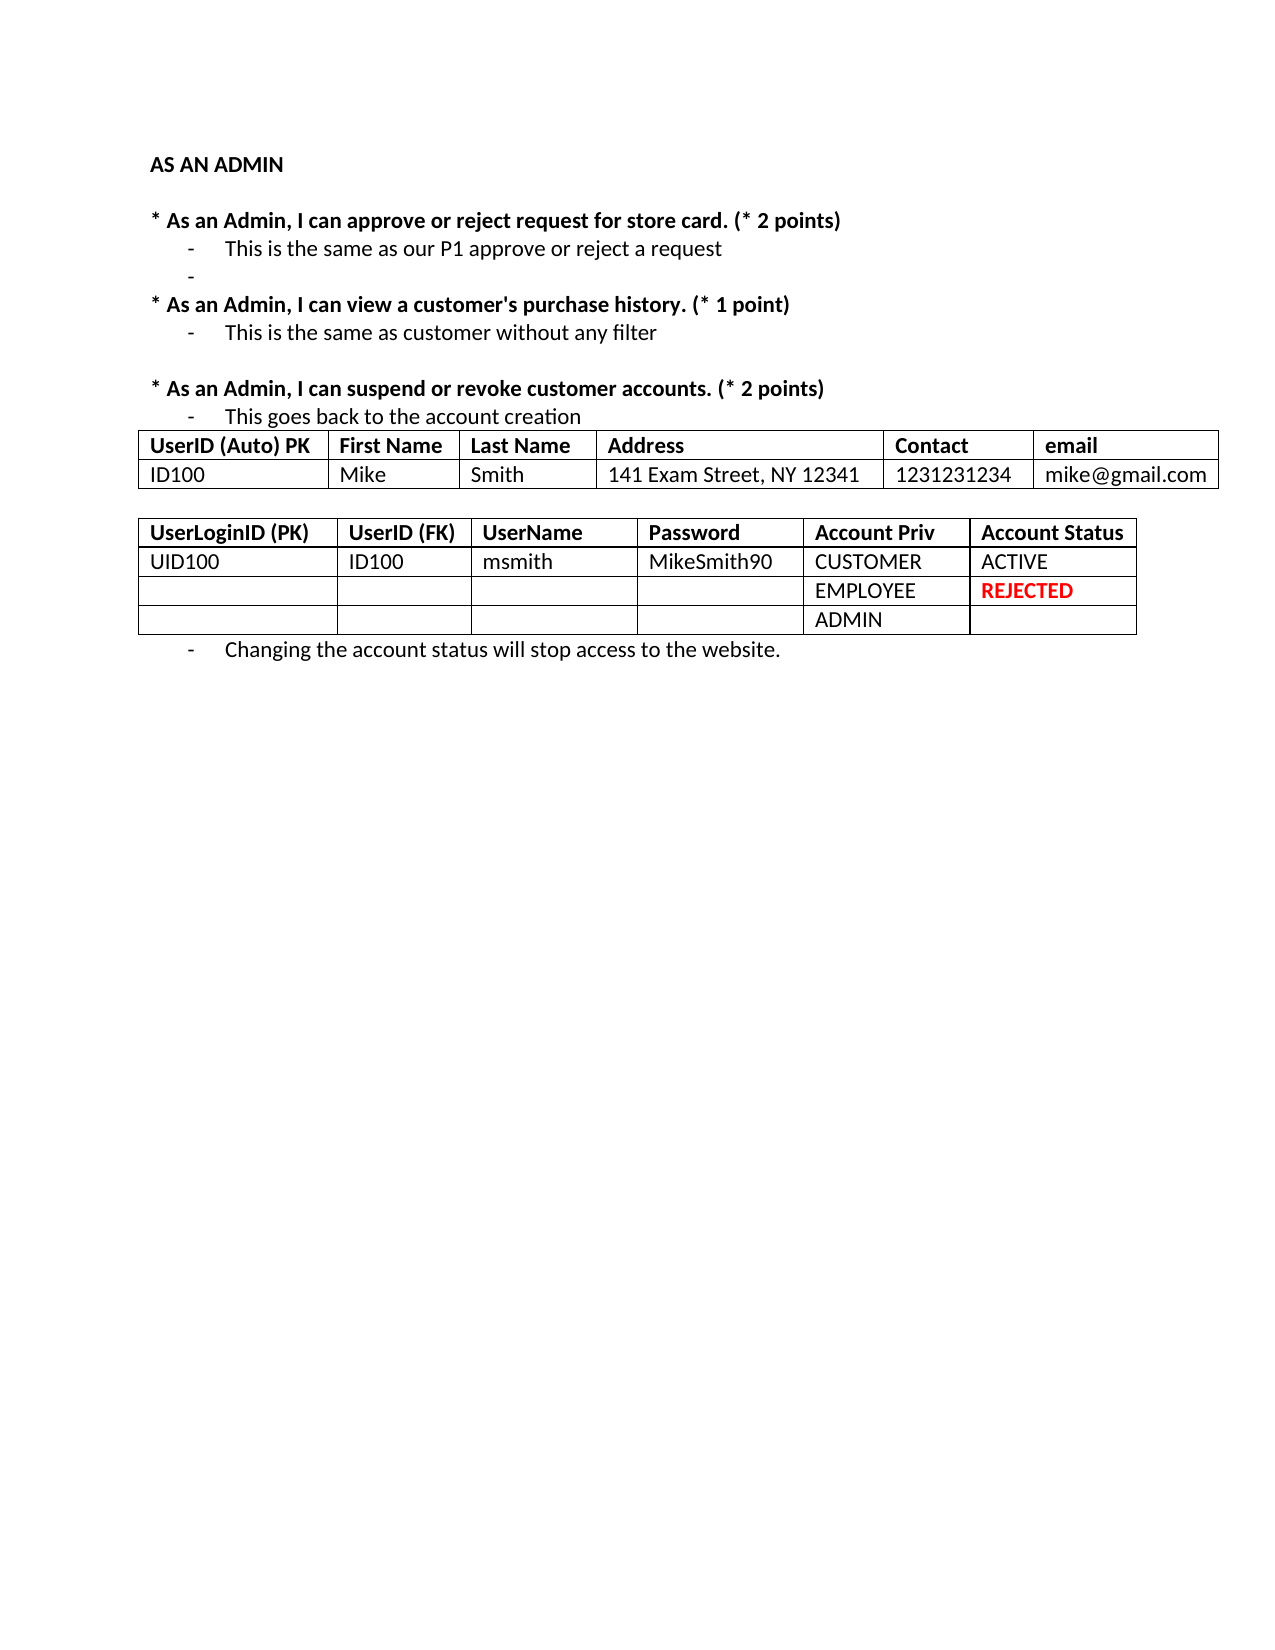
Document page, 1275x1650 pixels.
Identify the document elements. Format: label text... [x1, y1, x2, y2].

table_cell 141 Exam Street, NY 12341 [597, 460, 883, 488]
table_header Password [638, 519, 803, 546]
table_cell [971, 606, 1136, 634]
table_cell UID100 [139, 548, 337, 576]
table_cell [338, 606, 471, 634]
table_cell ACTIVE [971, 548, 1136, 576]
table_cell CUSTOMER [804, 548, 969, 576]
table_header First Name [329, 431, 459, 459]
table_header UserID (FK) [338, 519, 471, 546]
table_header Address [597, 431, 883, 459]
table_header UserName [472, 519, 637, 546]
table_header UserLoginID (PK) [139, 519, 337, 546]
text * As an Admin, I can approve or reject request for store card. (* 2 points) [150, 206, 1125, 234]
table_cell Mike [329, 460, 459, 488]
table_cell [139, 577, 337, 604]
table_cell ID100 [338, 548, 471, 576]
table_header Contact [884, 431, 1033, 459]
text * As an Admin, I can view a customer's purchase history. (* 1 point) [150, 290, 1125, 318]
table_header Account Priv [804, 519, 969, 546]
list This is the same as customer without any filter [187, 318, 1125, 346]
table_cell 1231231234 [884, 460, 1033, 488]
table_cell REJECTED [971, 577, 1136, 604]
table_cell mike@gmail.com [1034, 460, 1218, 488]
text * As an Admin, I can suspend or revoke customer accounts. (* 2 points) [150, 374, 1125, 402]
table_header Last Name [460, 431, 596, 459]
table_header Account Status [971, 519, 1136, 546]
table_cell EMPLOYEE [804, 577, 969, 604]
table_cell [338, 577, 471, 604]
list Changing the account status will stop access to the website. [187, 635, 1125, 663]
table_cell Smith [460, 460, 596, 488]
table_cell ADMIN [804, 606, 969, 634]
table_cell msmith [472, 548, 637, 576]
table_header email [1034, 431, 1218, 459]
table_cell [139, 606, 337, 634]
table_cell [472, 606, 637, 634]
list This goes back to the account creation [187, 402, 1125, 430]
list This is the same as our P1 approve or reject a request [187, 234, 1125, 262]
table_cell [638, 577, 803, 604]
table_cell [472, 577, 637, 604]
table_cell MikeSmith90 [638, 548, 803, 576]
table_cell [638, 606, 803, 634]
table_cell ID100 [139, 460, 328, 488]
text AS AN ADMIN [150, 150, 1125, 178]
table_header UserID (Auto) PK [139, 431, 328, 459]
